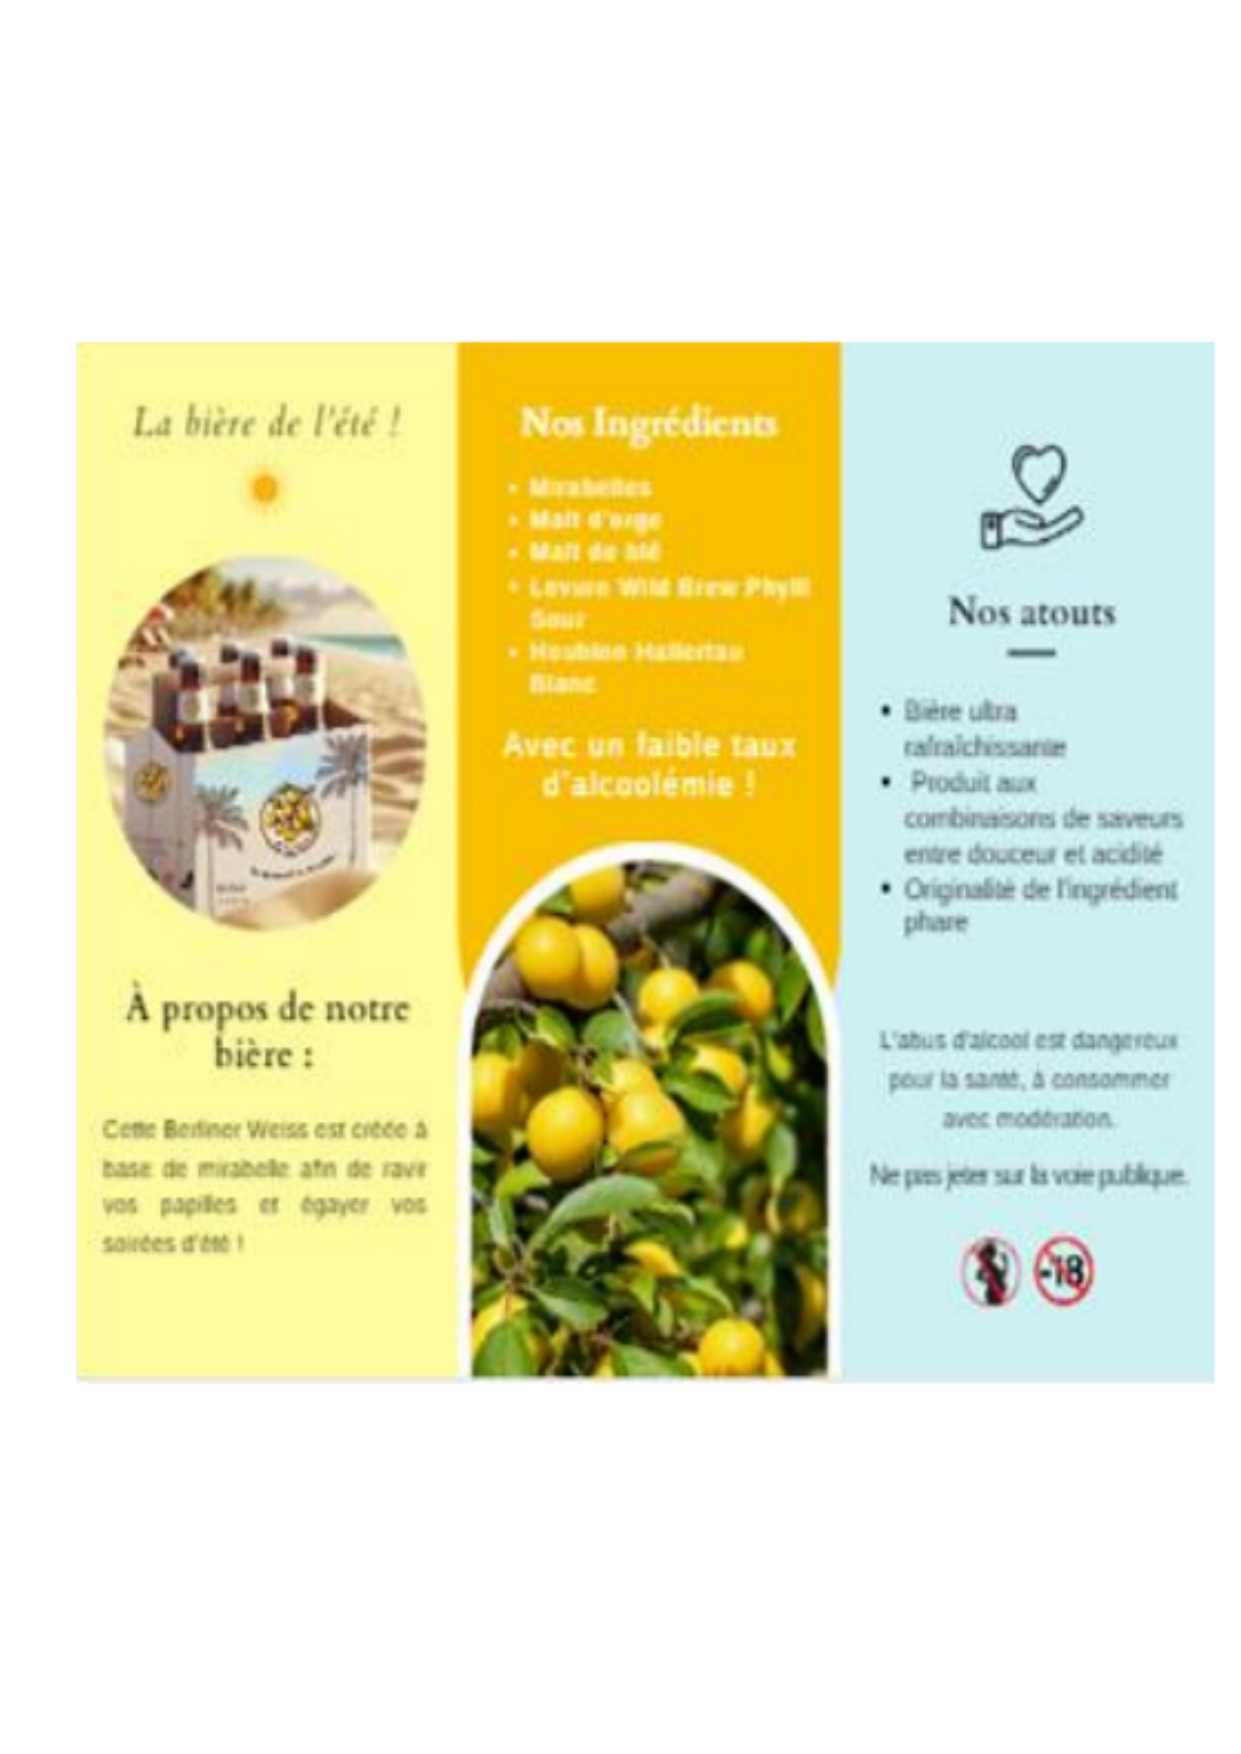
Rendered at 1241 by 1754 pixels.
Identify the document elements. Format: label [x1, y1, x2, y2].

picture [76, 339, 1226, 1386]
